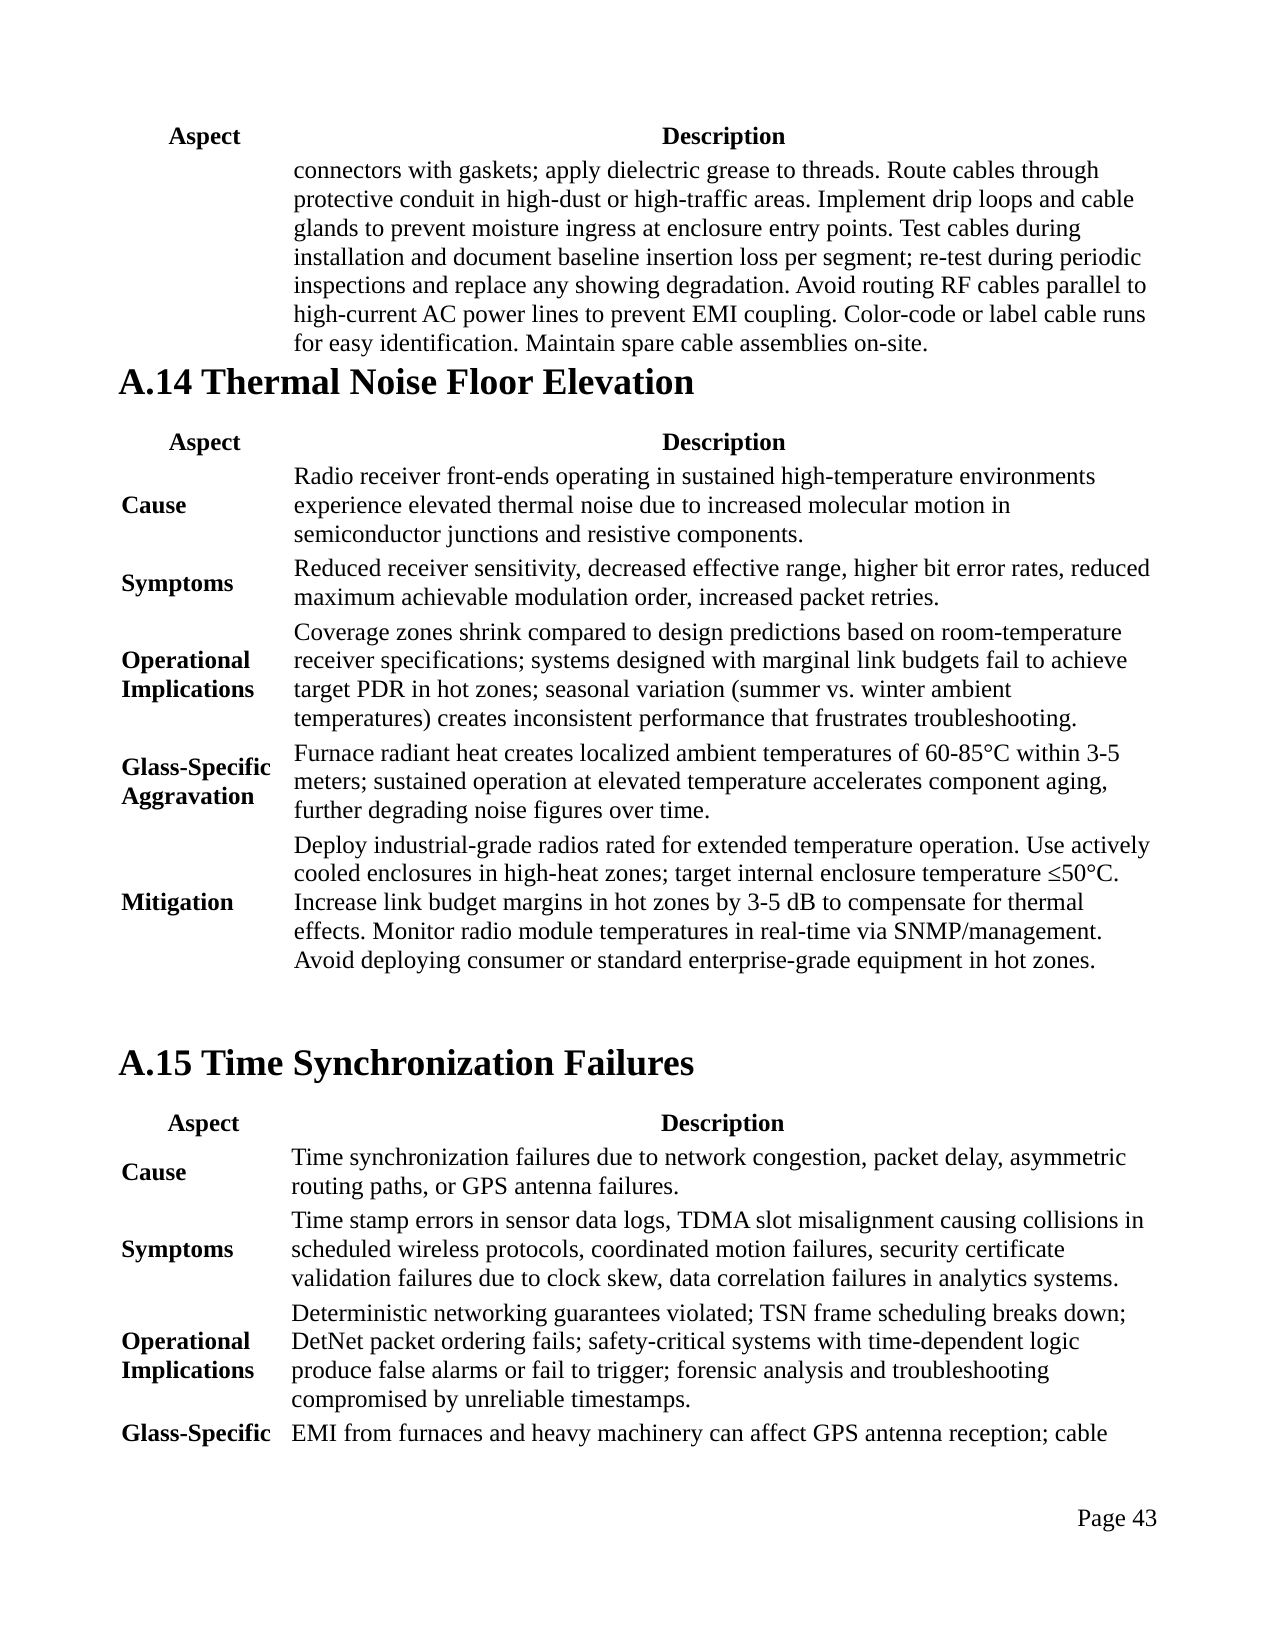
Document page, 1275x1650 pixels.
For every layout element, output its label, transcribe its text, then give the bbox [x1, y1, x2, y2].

table_cell Symptoms [118, 551, 291, 614]
table_cell Cause [118, 459, 291, 551]
table_cell Glass-Specific [118, 1416, 288, 1450]
table_cell Time synchronization failures due to network congestion, packet delay, asymmetric routing paths, or GPS antenna failures. [288, 1139, 1157, 1203]
subtitle A.14 Thermal Noise Floor Elevation [118, 360, 1157, 403]
table_cell Symptoms [118, 1203, 288, 1295]
table_header Aspect [118, 1105, 288, 1139]
table_header Description [290, 118, 1157, 153]
table_cell Time stamp errors in sensor data logs, TDMA slot misalignment causing collisions in scheduled wireless protocols, coordinated motion failures, security certificate validation failures due to clock skew, data correlation failures in analytics systems. [288, 1203, 1157, 1295]
table_cell EMI from furnaces and heavy machinery can affect GPS antenna reception; cable [288, 1416, 1157, 1450]
table_header Aspect [118, 424, 291, 458]
table_header Description [288, 1105, 1157, 1139]
table_cell Operational Implications [118, 1295, 288, 1416]
table_cell Radio receiver front-ends operating in sustained high-temperature environments experience elevated thermal noise due to increased molecular motion in semiconductor junctions and resistive components. [291, 459, 1157, 551]
table_cell Reduced receiver sensitivity, decreased effective range, higher bit error rates, reduced maximum achievable modulation order, increased packet retries. [291, 551, 1157, 614]
table_cell Furnace radiant heat creates localized ambient temperatures of 60-85°C within 3-5 meters; sustained operation at elevated temperature accelerates component aging, further degrading noise figures over time. [291, 735, 1157, 827]
table_cell Cause [118, 1139, 288, 1203]
table_cell Glass-Specific Aggravation [118, 735, 291, 827]
table_header Description [291, 424, 1157, 458]
table_cell Mitigation [118, 827, 291, 976]
table_cell Deploy industrial-grade radios rated for extended temperature operation. Use actively cooled enclosures in high-heat zones; target internal enclosure temperature ≤50°C. Increase link budget margins in hot zones by 3-5 dB to compensate for thermal effects. Monitor radio module temperatures in real-time via SNMP/management. Avoid deploying consumer or standard enterprise-grade equipment in hot zones. [291, 827, 1157, 976]
table_cell connectors with gaskets; apply dielectric grease to threads. Route cables through protective conduit in high-dust or high-traffic areas. Implement drip loops and cable glands to prevent moisture ingress at enclosure entry points. Test cables during installation and document baseline insertion loss per segment; re-test during periodic inspections and replace any showing degradation. Avoid routing RF cables parallel to high-current AC power lines to prevent EMI coupling. Color-code or label cable runs for easy identification. Maintain spare cable assemblies on-site. [290, 153, 1157, 360]
subtitle A.15 Time Synchronization Failures [118, 1041, 1157, 1084]
table_cell Deterministic networking guarantees violated; TSN frame scheduling breaks down; DetNet packet ordering fails; safety-critical systems with time-dependent logic produce false alarms or fail to trigger; forensic analysis and troubleshooting compromised by unreliable timestamps. [288, 1295, 1157, 1416]
table_cell [118, 153, 290, 360]
table_cell Operational Implications [118, 614, 291, 735]
table_header Aspect [118, 118, 290, 153]
table_cell Coverage zones shrink compared to design predictions based on room-temperature receiver specifications; systems designed with marginal link budgets fail to achieve target PDR in hot zones; seasonal variation (summer vs. winter ambient temperatures) creates inconsistent performance that frustrates troubleshooting. [291, 614, 1157, 735]
